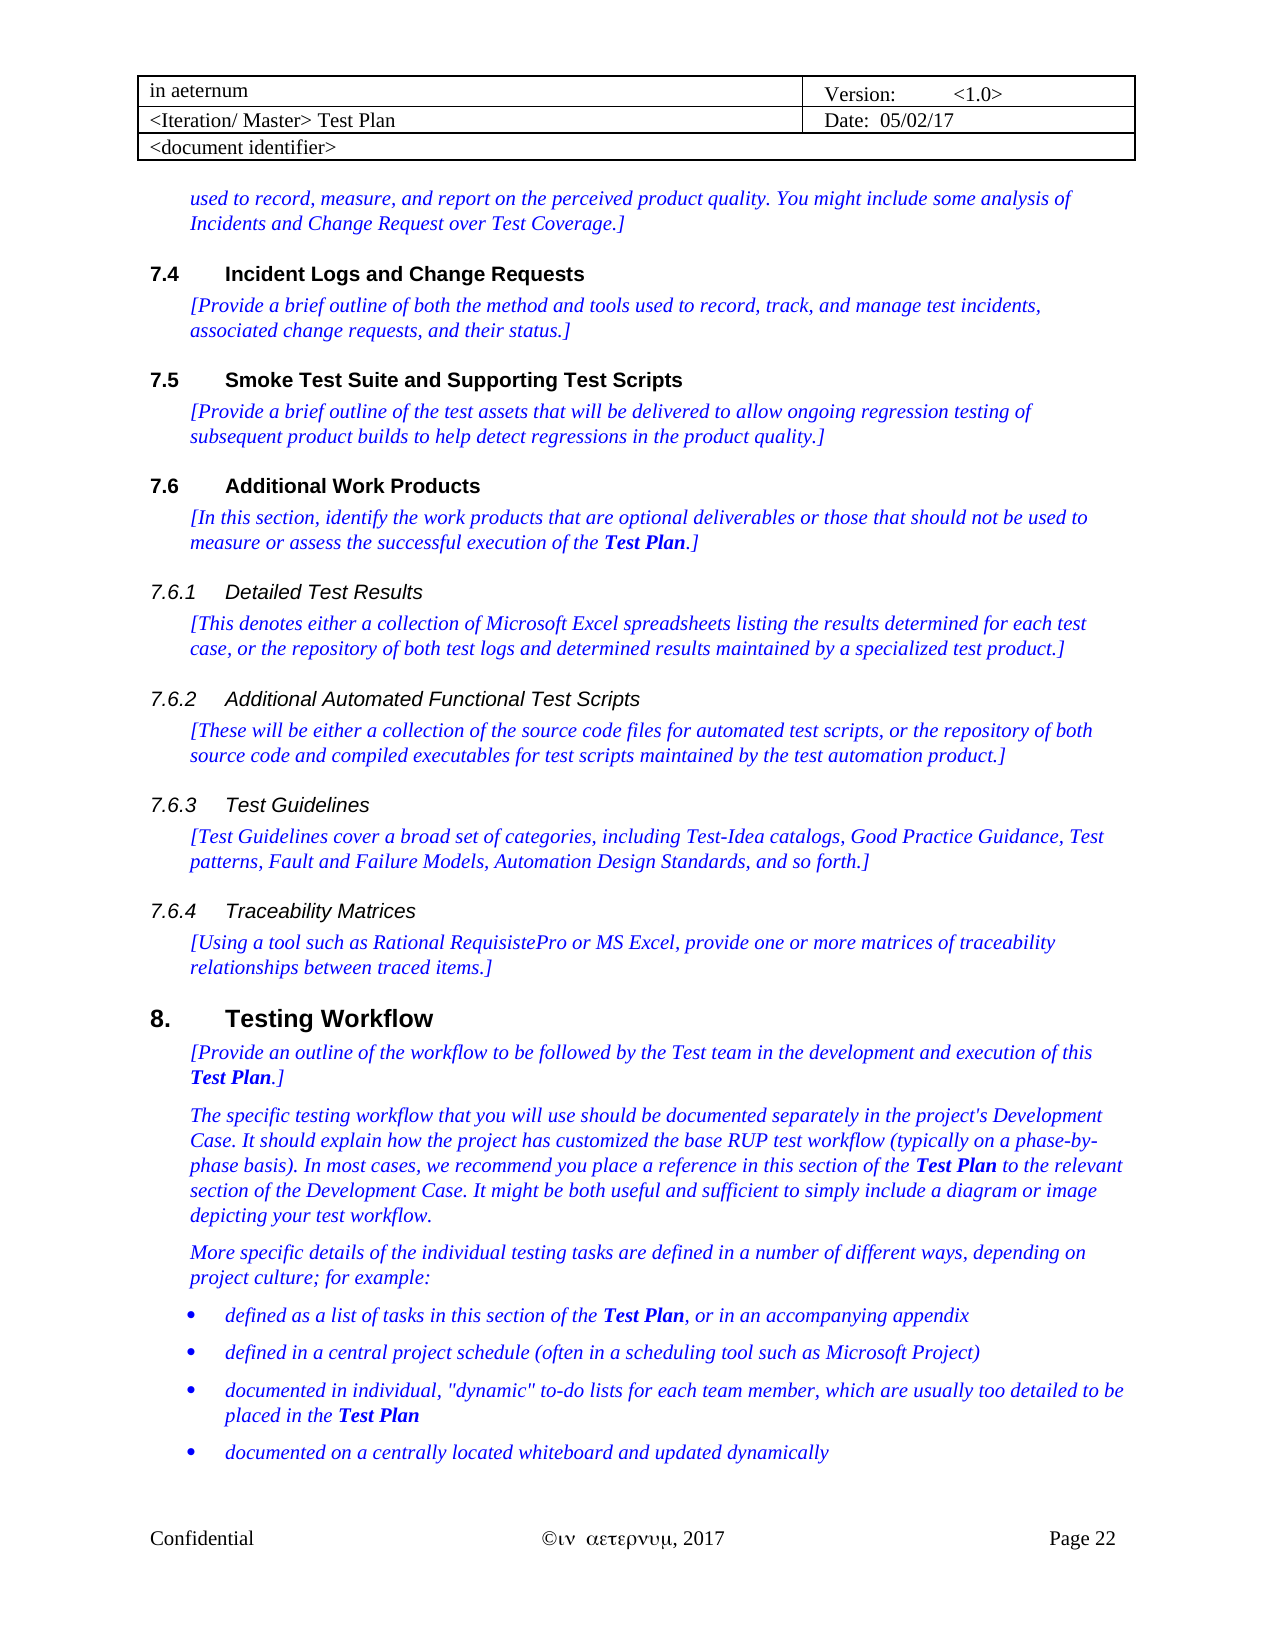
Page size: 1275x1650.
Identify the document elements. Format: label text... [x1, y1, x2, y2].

text [Provide an outline of the workflow to be followed by the Test team in the development and execution of this Test Plan.] [190, 1039, 1125, 1089]
text [This denotes either a collection of Microsoft Excel spreadsheets listing the results determined for each test case, or the repository of both test logs and determined results maintained by a specialized test product.] [190, 610, 1125, 660]
subtitle Smoke Test Suite and Supporting Test Scripts [150, 367, 1125, 392]
list defined in a central project schedule (often in a scheduling tool such as Microsoft Project) [187, 1339, 1125, 1364]
text used to record, measure, and report on the perceived product quality. You might include some analysis of Incidents and Change Request over Test Coverage.] [190, 185, 1125, 235]
text [Test Guidelines cover a broad set of categories, including Test-Idea catalogs, Good Practice Guidance, Test patterns, Fault and Failure Models, Automation Design Standards, and so forth.] [190, 823, 1125, 873]
text More specific details of the individual testing tasks are defined in a number of different ways, depending on project culture; for example: [190, 1239, 1125, 1289]
subtitle Traceability Matrices [150, 898, 1125, 923]
text [In this section, identify the work products that are optional deliverables or those that should not be used to measure or assess the successful execution of the Test Plan.] [190, 504, 1125, 554]
list documented in individual, "dynamic" to-do lists for each team member, which are usually too detailed to be placed in the Test Plan [187, 1377, 1125, 1427]
list defined as a list of tasks in this section of the Test Plan, or in an accompanying appendix [187, 1302, 1125, 1327]
subtitle Test Guidelines [150, 792, 1125, 817]
text [These will be either a collection of the source code files for automated test scripts, or the repository of both source code and compiled executables for test scripts maintained by the test automation product.] [190, 717, 1125, 767]
subtitle Detailed Test Results [150, 579, 1125, 604]
subtitle Testing Workflow [150, 1004, 1125, 1033]
list documented on a centrally located whiteboard and updated dynamically [187, 1439, 1125, 1464]
text The specific testing workflow that you will use should be documented separately in the project's Development Case. It should explain how the project has customized the base RUP test workflow (typically on a phase-by-phase basis). In most cases, we recommend you place a reference in this section of the Test Plan to the relevant section of the Development Case. It might be both useful and sufficient to simply include a diagram or image depicting your test workflow. [190, 1102, 1125, 1227]
text [Using a tool such as Rational RequisistePro or MS Excel, provide one or more matrices of traceability relationships between traced items.] [190, 929, 1125, 979]
subtitle Additional Work Products [150, 473, 1125, 498]
subtitle Incident Logs and Change Requests [150, 260, 1125, 285]
subtitle Additional Automated Functional Test Scripts [150, 685, 1125, 710]
text [Provide a brief outline of both the method and tools used to record, track, and manage test incidents, associated change requests, and their status.] [190, 292, 1125, 342]
text [Provide a brief outline of the test assets that will be delivered to allow ongoing regression testing of subsequent product builds to help detect regressions in the product quality.] [190, 398, 1125, 448]
